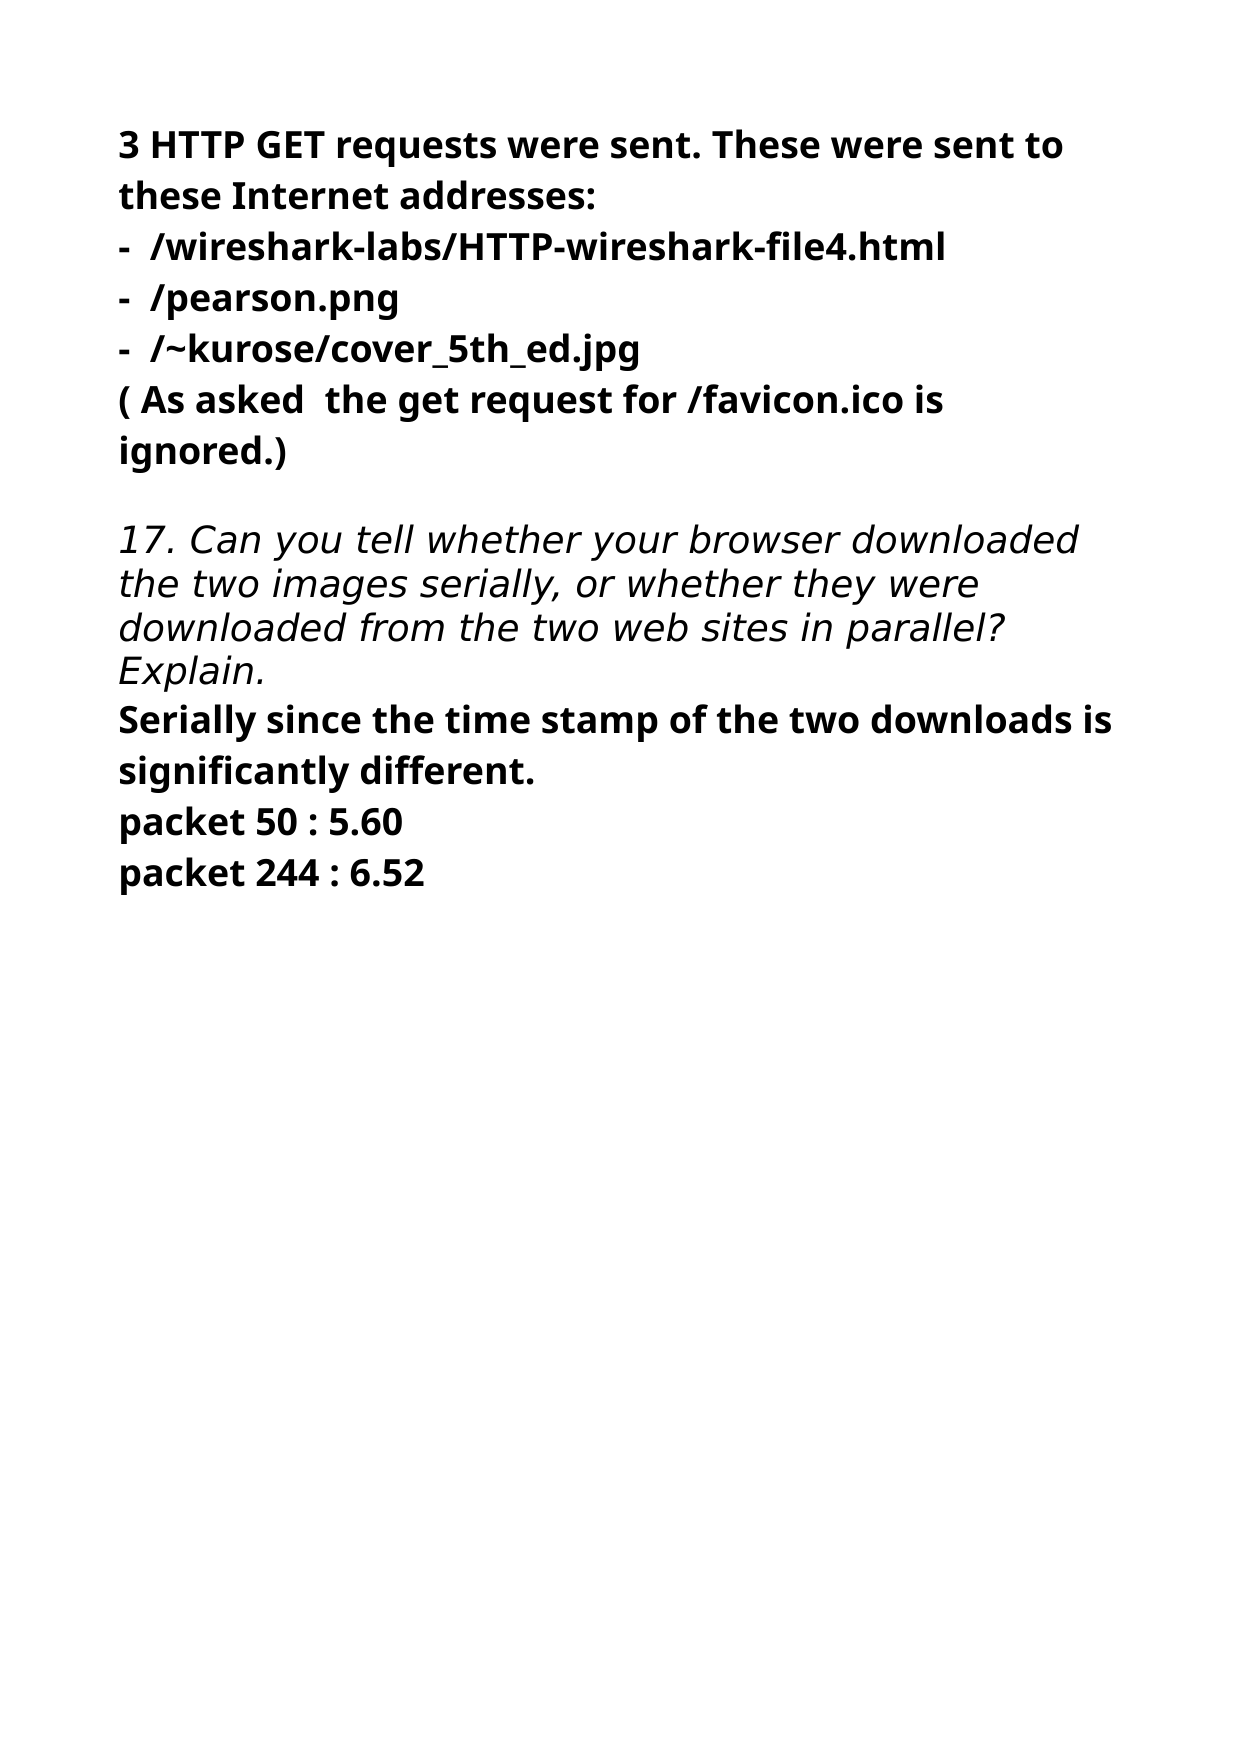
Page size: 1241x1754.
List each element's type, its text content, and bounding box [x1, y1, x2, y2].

text - /wireshark-labs/HTTP-wireshark-file4.html [118, 220, 1122, 271]
text - /~kurose/cover_5th_ed.jpg [118, 322, 1122, 373]
text 17. Can you tell whether your browser downloaded the two images serially, or whether they were downloaded from the two web sites in parallel? Explain. [118, 519, 1122, 694]
text 3 HTTP GET requests were sent. These were sent to these Internet addresses: [118, 118, 1122, 220]
text ( As asked the get request for /favicon.ico is ignored.) [118, 373, 1122, 475]
text packet 50 : 5.60 [118, 796, 1122, 847]
text Serially since the time stamp of the two downloads is significantly different. [118, 694, 1122, 796]
text packet 244 : 6.52 [118, 847, 1122, 898]
text - /pearson.png [118, 271, 1122, 322]
